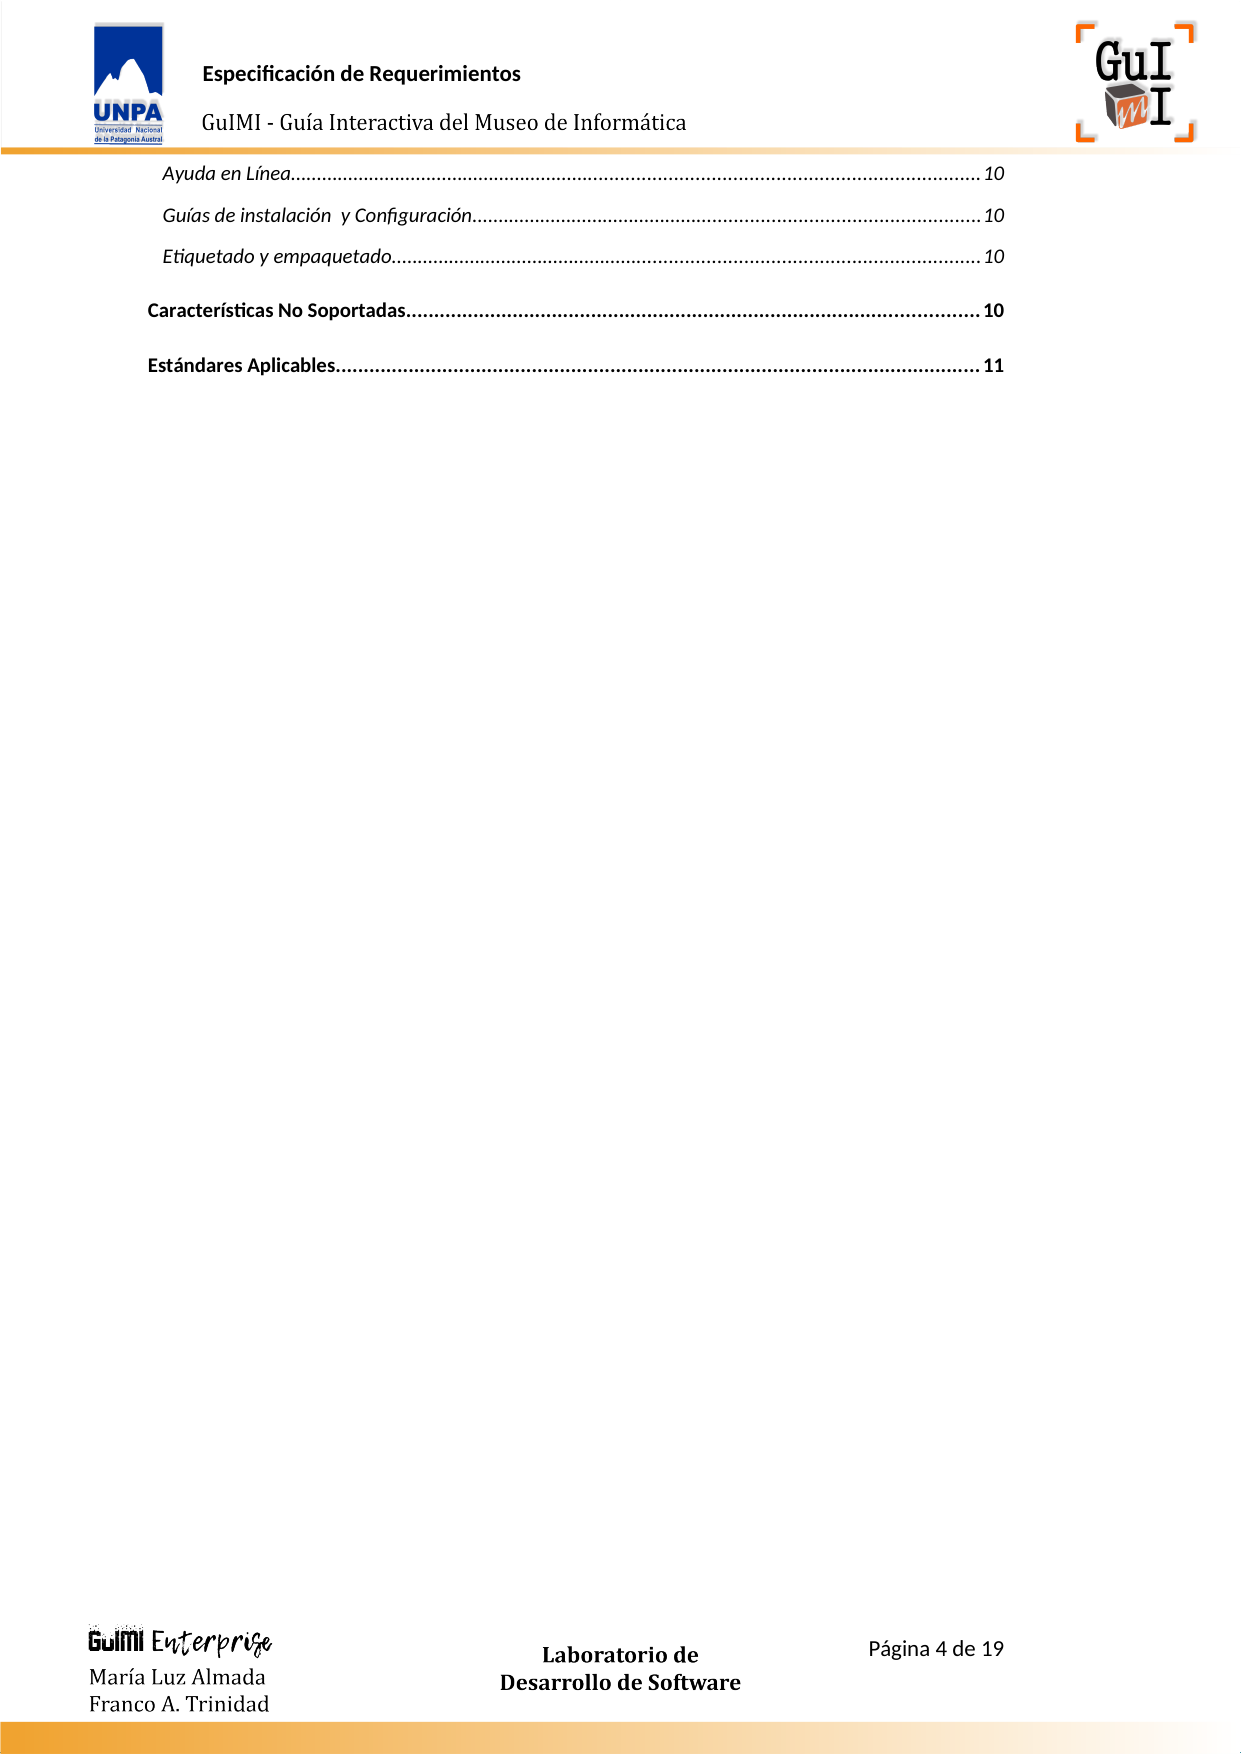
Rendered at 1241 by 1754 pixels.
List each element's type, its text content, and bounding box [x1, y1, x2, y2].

text Guías de instalación y Configuración. 10 [162, 202, 1004, 227]
text Ayuda en Línea 10 [162, 160, 1004, 186]
picture [0, 1613, 1241, 1754]
text Etiquetado y empaquetado 10 [162, 243, 1004, 269]
text Estándares Aplicables 11 [148, 352, 1004, 377]
picture [0, 0, 1241, 155]
text Características No Soportadas 10 [148, 298, 1004, 323]
